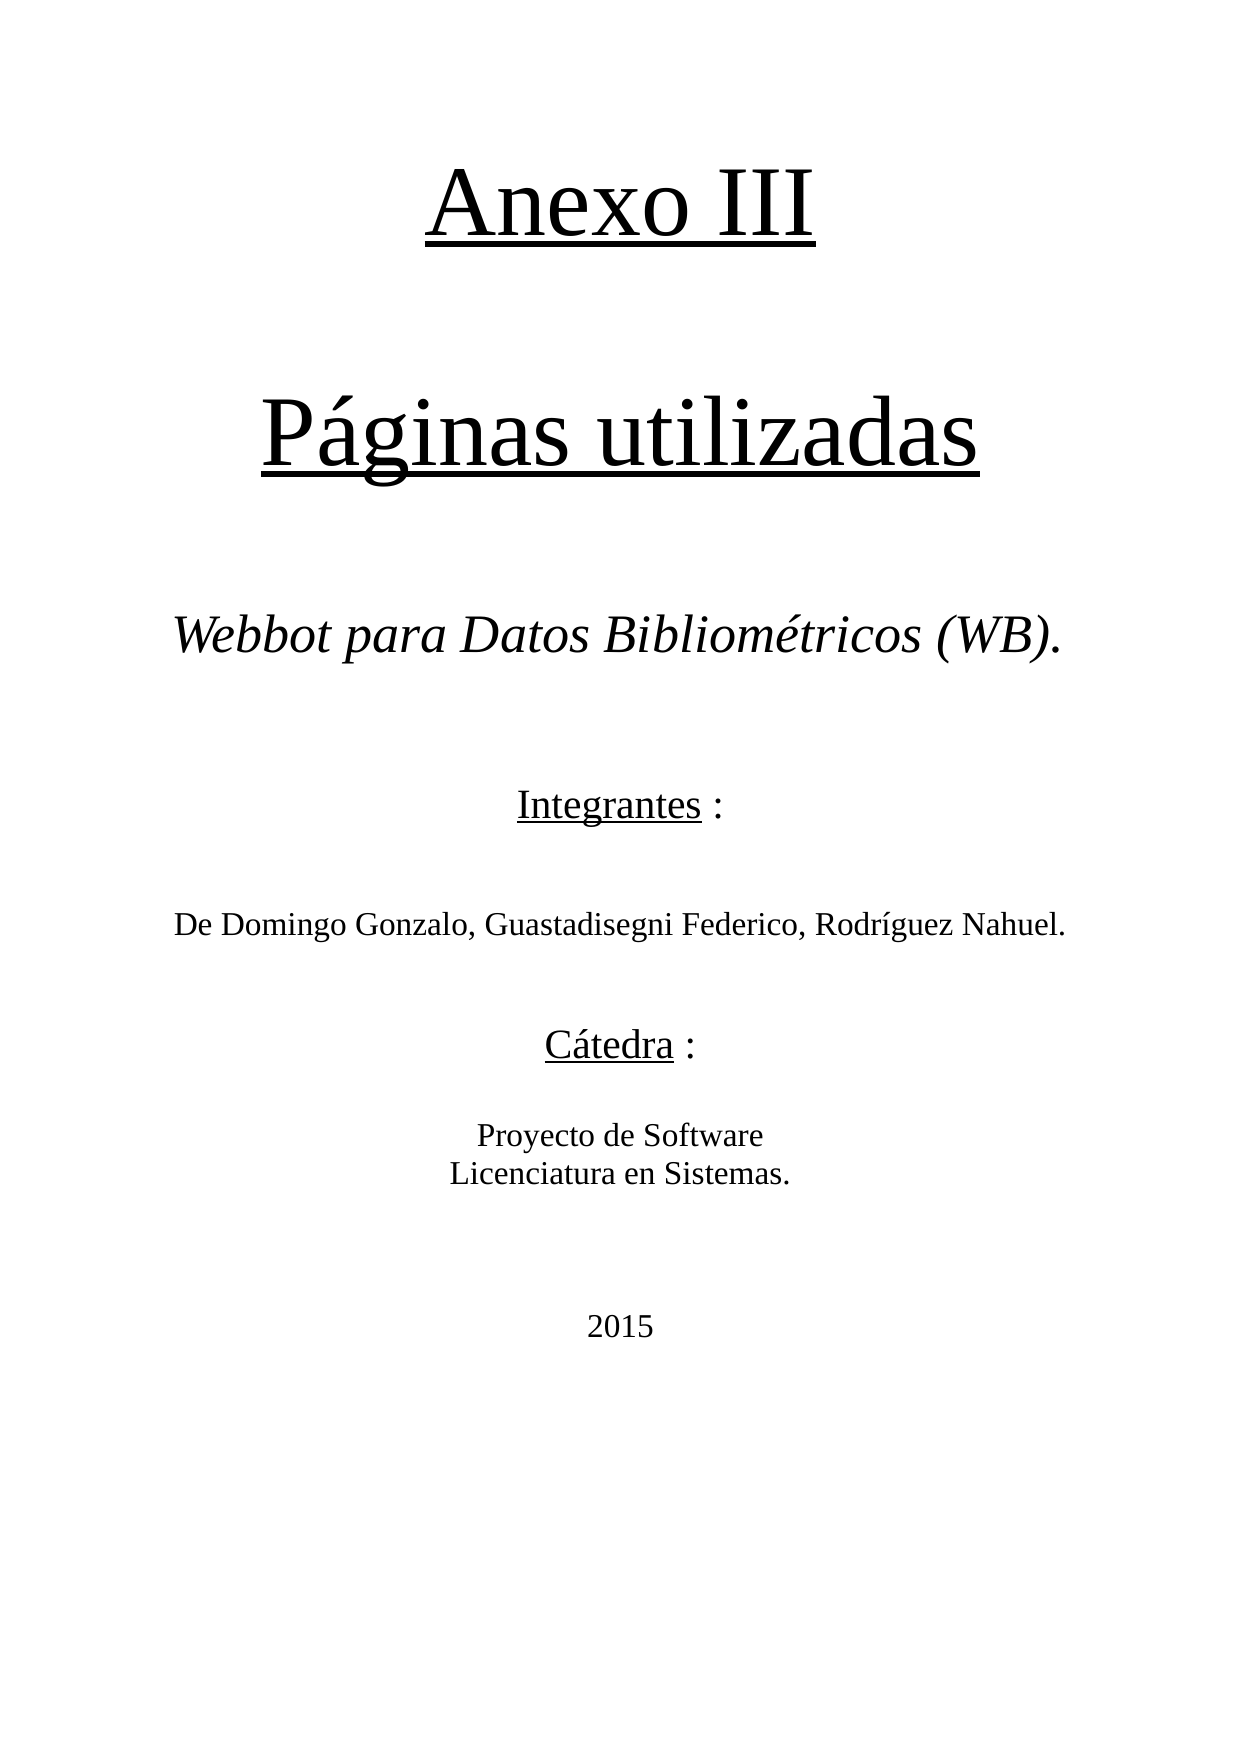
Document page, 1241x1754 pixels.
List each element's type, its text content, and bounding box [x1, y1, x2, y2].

text Cátedra : [118, 1019, 1122, 1067]
text Integrantes : [118, 779, 1122, 827]
text Webbot para Datos Bibliométricos (WB). [118, 602, 1122, 664]
text De Domingo Gonzalo, Guastadisegni Federico, Rodríguez Nahuel. [118, 904, 1122, 942]
text Páginas utilizadas [118, 372, 1122, 487]
text 2015 [118, 1307, 1122, 1345]
text Licenciatura en Sistemas. [118, 1153, 1122, 1192]
text Proyecto de Software [118, 1115, 1122, 1153]
text Anexo III [118, 142, 1122, 257]
